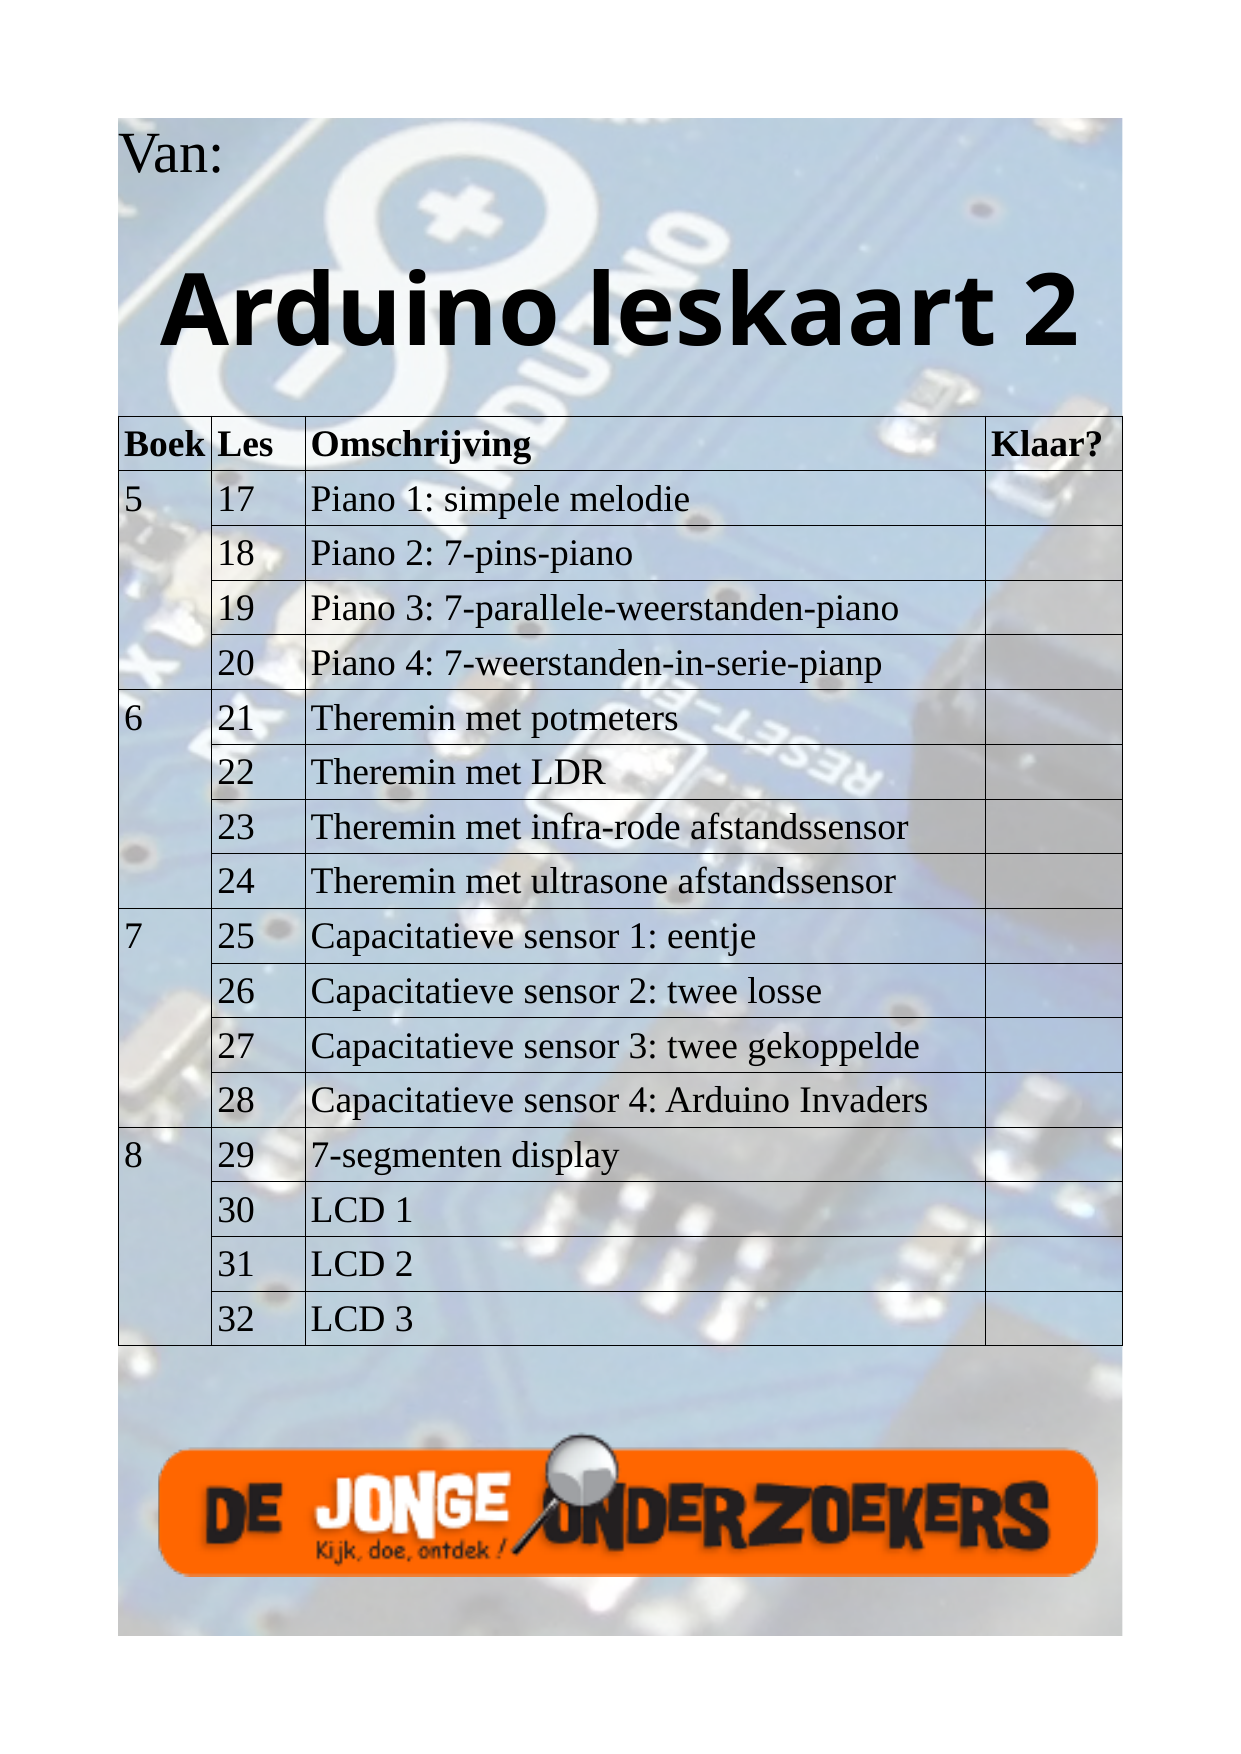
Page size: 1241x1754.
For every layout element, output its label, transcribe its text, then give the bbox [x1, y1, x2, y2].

table_cell Capacitatieve sensor 4: Arduino Invaders [306, 1073, 985, 1127]
table_header Omschrijving [306, 417, 985, 470]
table_cell Capacitatieve sensor 2: twee losse [306, 964, 985, 1017]
text Van: [118, 118, 1122, 185]
table_cell LCD 1 [306, 1182, 985, 1236]
table_cell 27 [212, 1018, 305, 1072]
table_cell 24 [212, 854, 305, 908]
table_cell Capacitatieve sensor 1: eentje [306, 909, 985, 962]
table_cell [986, 1292, 1122, 1345]
table_header Klaar? [986, 417, 1122, 470]
table_cell [986, 964, 1122, 1017]
table_cell 6 [119, 690, 211, 908]
table_cell [986, 854, 1122, 908]
table_cell 19 [212, 581, 305, 634]
table_cell [986, 635, 1122, 689]
table_cell Capacitatieve sensor 3: twee gekoppelde [306, 1018, 985, 1072]
table_cell 18 [212, 526, 305, 580]
table_cell Piano 1: simpele melodie [306, 471, 985, 525]
table_cell Theremin met infra-rode afstandssensor [306, 800, 985, 853]
table_cell Theremin met potmeters [306, 690, 985, 744]
table_cell Piano 2: 7-pins-piano [306, 526, 985, 580]
table_header Les [212, 417, 305, 470]
table_cell [986, 1018, 1122, 1072]
table_cell [986, 471, 1122, 525]
table_cell LCD 3 [306, 1292, 985, 1345]
picture [157, 1426, 1099, 1577]
table_cell 26 [212, 964, 305, 1017]
table_cell 21 [212, 690, 305, 744]
table_cell Theremin met LDR [306, 745, 985, 798]
table_cell 30 [212, 1182, 305, 1236]
table_cell 32 [212, 1292, 305, 1345]
table_cell [986, 690, 1122, 744]
table_cell Piano 3: 7-parallele-weerstanden-piano [306, 581, 985, 634]
table_cell 25 [212, 909, 305, 962]
table_cell 28 [212, 1073, 305, 1127]
table_cell Piano 4: 7-weerstanden-in-serie-pianp [306, 635, 985, 689]
table_cell [986, 1128, 1122, 1181]
table_cell 7 [119, 909, 211, 1127]
table_cell LCD 2 [306, 1237, 985, 1291]
table_cell 8 [119, 1128, 211, 1345]
table_cell [986, 1237, 1122, 1291]
title Arduino leskaart 2 [118, 238, 1122, 374]
table_cell 31 [212, 1237, 305, 1291]
table_cell 17 [212, 471, 305, 525]
table_cell [986, 1182, 1122, 1236]
table_cell 23 [212, 800, 305, 853]
table_cell [986, 526, 1122, 580]
table_header Boek [119, 417, 211, 470]
table_cell 7-segmenten display [306, 1128, 985, 1181]
table_cell 20 [212, 635, 305, 689]
table_cell 5 [119, 471, 211, 689]
table_cell 29 [212, 1128, 305, 1181]
table_cell [986, 581, 1122, 634]
table_cell [986, 800, 1122, 853]
table_cell [986, 1073, 1122, 1127]
table_cell Theremin met ultrasone afstandssensor [306, 854, 985, 908]
table_cell 22 [212, 745, 305, 798]
table_cell [986, 745, 1122, 798]
table_cell [986, 909, 1122, 962]
